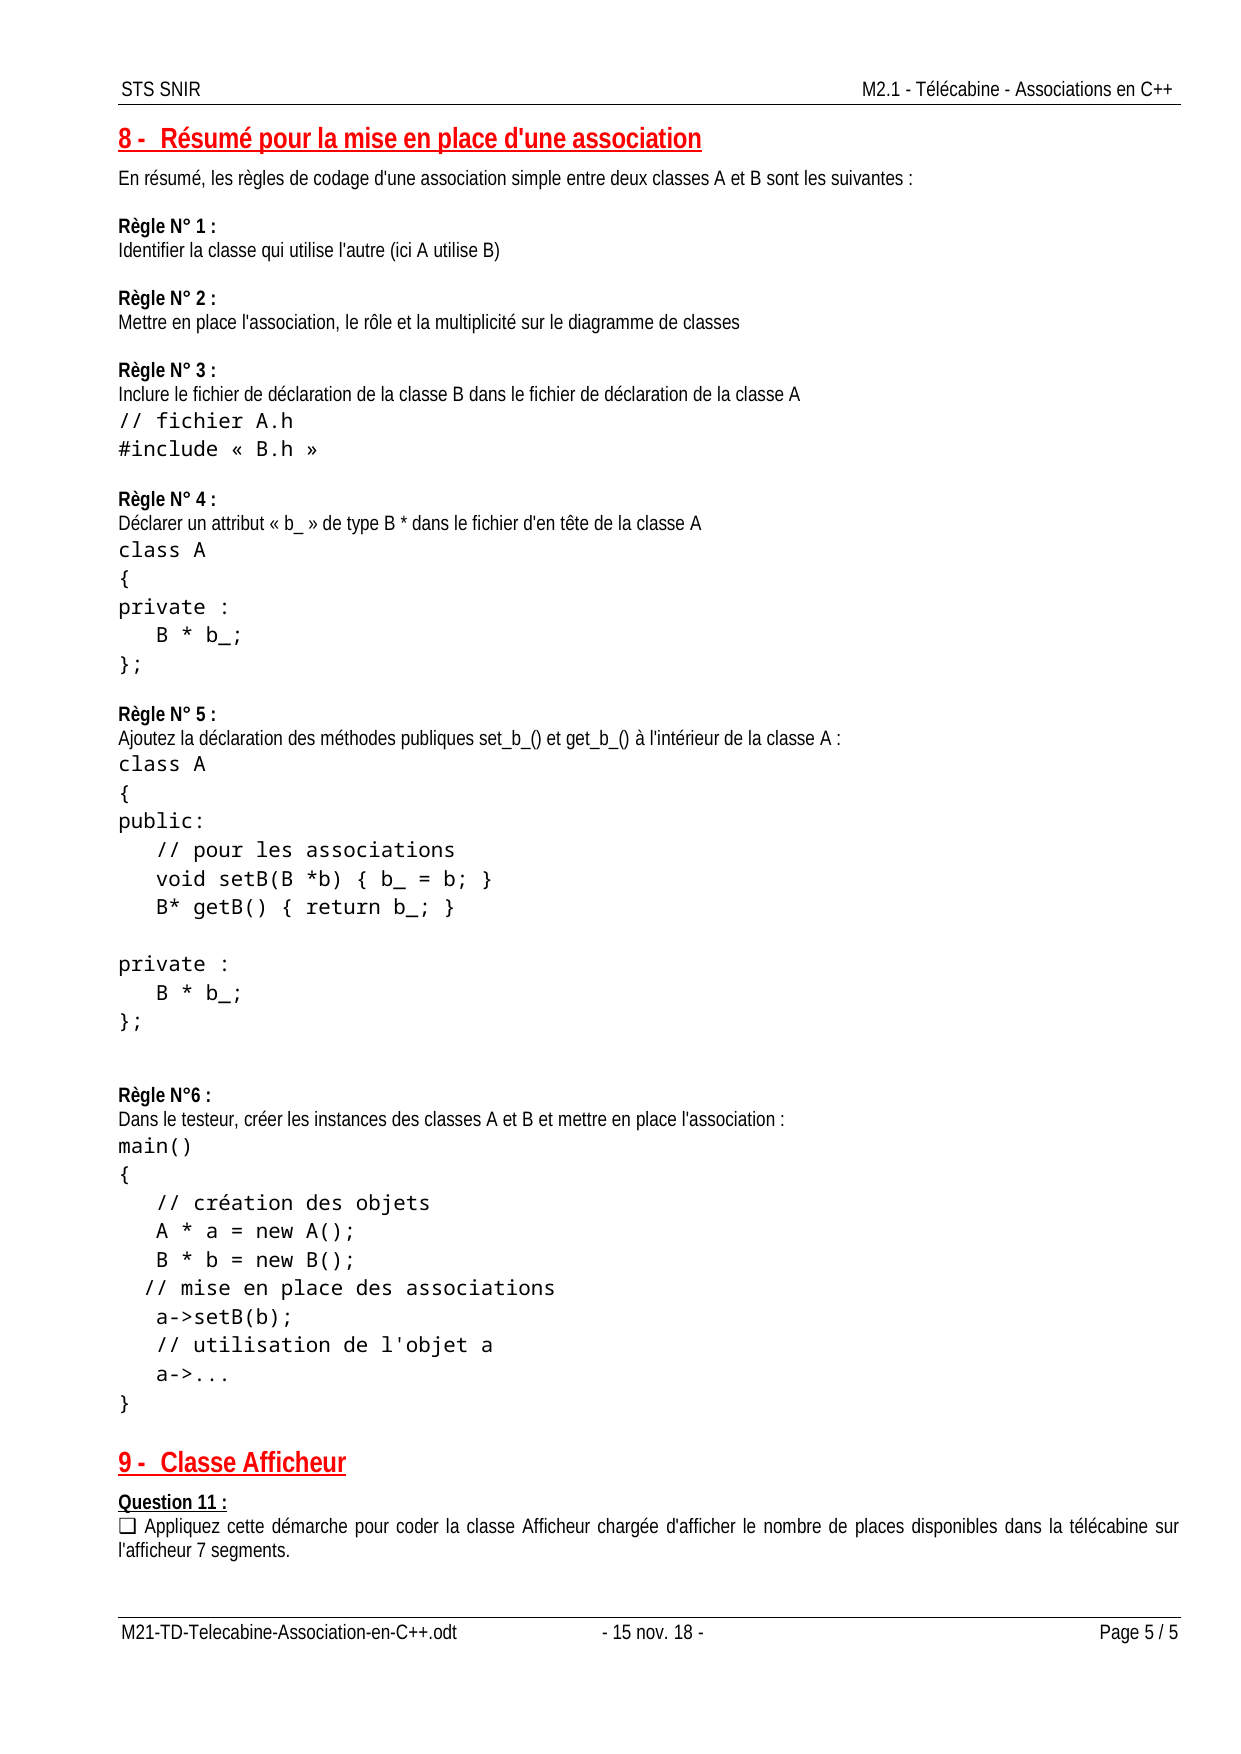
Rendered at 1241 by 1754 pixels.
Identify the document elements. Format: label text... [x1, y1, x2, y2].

text #include « B.h » [118, 434, 1181, 463]
text Règle N° 5 : [118, 701, 1181, 725]
text private : [118, 949, 1181, 978]
text // création des objets [118, 1188, 1181, 1216]
text Ajoutez la déclaration des méthodes publiques set_b_() et get_b_() à l'intérieur de la classe A : [118, 725, 1181, 749]
text // fichier A.h [118, 406, 1181, 434]
text private : [118, 592, 1181, 620]
text }; [118, 1006, 1181, 1035]
text public: [118, 806, 1181, 835]
text En résumé, les règles de codage d'une association simple entre deux classes A et B sont les suivantes : [118, 166, 1181, 190]
text A * a = new A(); [118, 1216, 1181, 1245]
text Déclarer un attribut « b_ » de type B * dans le fichier d'en tête de la classe A [118, 511, 1181, 535]
text { [118, 1159, 1181, 1188]
text a->setB(b); [118, 1302, 1181, 1330]
text { [118, 778, 1181, 806]
text void setB(B *b) { b_ = b; } [118, 863, 1181, 892]
text Règle N° 3 : [118, 358, 1181, 382]
text B * b_; [118, 978, 1181, 1006]
text class A [118, 535, 1181, 563]
text // utilisation de l'objet a [118, 1330, 1181, 1359]
text main() [118, 1131, 1181, 1159]
text class A [118, 749, 1181, 778]
text a->... [118, 1359, 1181, 1387]
text Règle N° 1 : [118, 214, 1181, 238]
text B* getB() { return b_; } [118, 892, 1181, 921]
text Règle N°6 : [118, 1083, 1181, 1107]
subtitle Classe Afficheur [118, 1446, 1181, 1478]
text Règle N° 2 : [118, 286, 1181, 310]
text Mettre en place l'association, le rôle et la multiplicité sur le diagramme de classes [118, 310, 1181, 334]
text B * b = new B(); [118, 1245, 1181, 1273]
text ❑ Appliquez cette démarche pour coder la classe Afficheur chargée d'afficher le nombre de places disponibles dans la télécabine sur l'afficheur 7 segments. [118, 1514, 1181, 1562]
text Règle N° 4 : [118, 487, 1181, 511]
text Inclure le fichier de déclaration de la classe B dans le fichier de déclaration de la classe A [118, 382, 1181, 406]
text Question 11 : [118, 1490, 1181, 1514]
text Identifier la classe qui utilise l'autre (ici A utilise B) [118, 238, 1181, 262]
text // pour les associations [118, 835, 1181, 863]
text B * b_; [118, 620, 1181, 649]
text // mise en place des associations [118, 1273, 1181, 1302]
text Dans le testeur, créer les instances des classes A et B et mettre en place l'association : [118, 1107, 1181, 1131]
text } [118, 1387, 1181, 1416]
subtitle Résumé pour la mise en place d'une association [118, 121, 1181, 154]
text { [118, 563, 1181, 592]
text }; [118, 649, 1181, 677]
